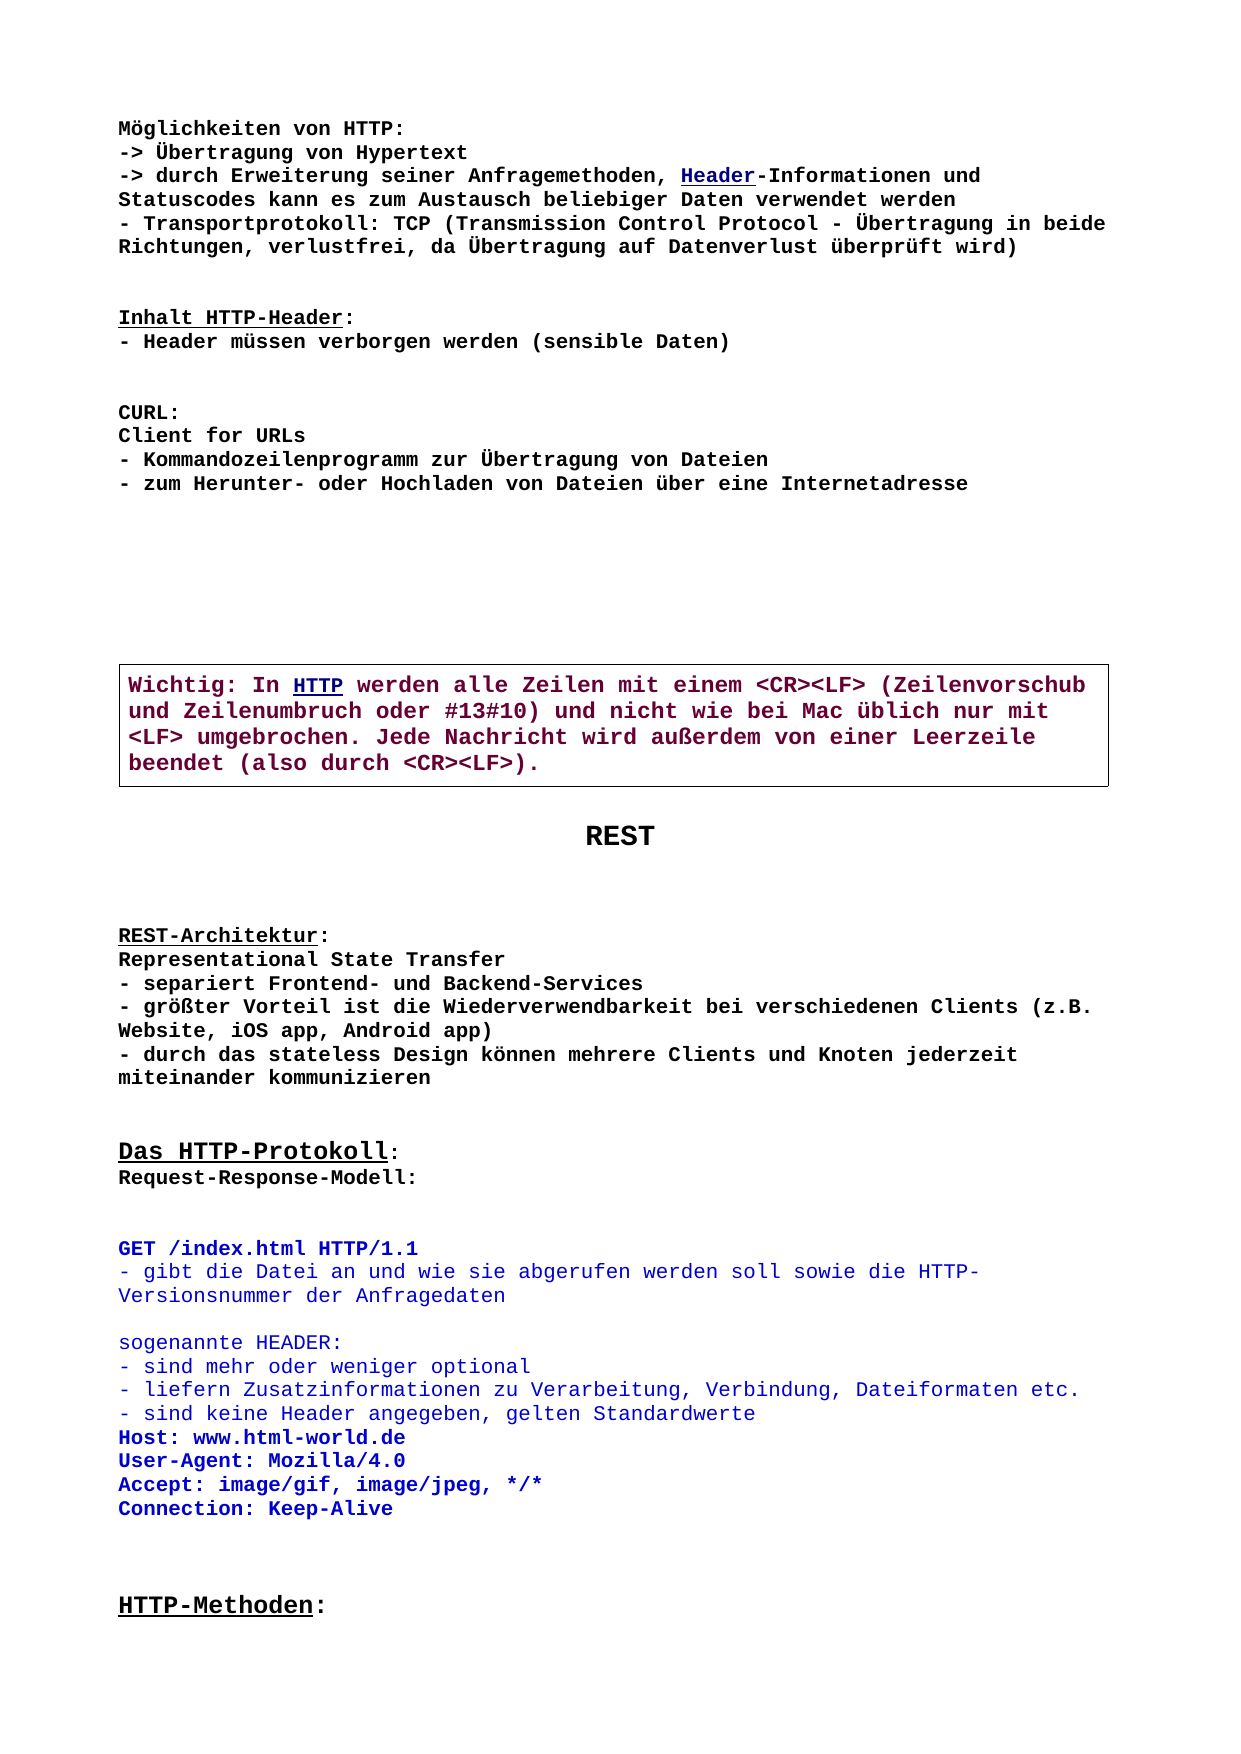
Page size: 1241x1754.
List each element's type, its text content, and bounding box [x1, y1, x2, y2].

text GET /index.html HTTP/1.1 [118, 1238, 1122, 1261]
text - sind mehr oder weniger optional [118, 1356, 1122, 1379]
text Client for URLs [118, 426, 1122, 449]
text - sind keine Header angegeben, gelten Standardwerte Host: www.html-world.de User-Agent: Mozilla/4.0 Accept: image/gif, image/jpeg, */* Connection: Keep-Alive [118, 1403, 1122, 1521]
text - separiert Frontend- und Backend-Services [118, 973, 1122, 996]
text - durch das stateless Design können mehrere Clients und Knoten jederzeit miteinander kommunizieren [118, 1044, 1122, 1091]
text - Kommandozeilenprogramm zur Übertragung von Dateien [118, 449, 1122, 473]
text - gibt die Datei an und wie sie abgerufen werden soll sowie die HTTP-Versionsnummer der Anfragedaten [118, 1261, 1122, 1308]
text - zum Herunter- oder Hochladen von Dateien über eine Internetadresse [118, 473, 1122, 496]
text - Transportprotokoll: TCP (Transmission Control Protocol - Übertragung in beide Richtungen, verlustfrei, da Übertragung auf Datenverlust überprüft wird) [118, 213, 1122, 260]
text HTTP-Methoden: [118, 1592, 1122, 1621]
text Request-Response-Modell: [118, 1167, 1122, 1190]
text Möglichkeiten von HTTP: [118, 118, 1122, 142]
text Wichtig: In HTTP werden alle Zeilen mit einem <CR><LF> (Zeilenvorschub und Zeilenumbruch oder #13#10) und nicht wie bei Mac üblich nur mit <LF> umgebrochen. Jede Nachricht wird außerdem von einer Leerzeile beendet (also durch <CR><LF>). [128, 673, 1099, 777]
text - liefern Zusatzinformationen zu Verarbeitung, Verbindung, Dateiformaten etc. [118, 1379, 1122, 1403]
text REST [118, 822, 1122, 854]
text Representational State Transfer [118, 949, 1122, 973]
text -> Übertragung von Hypertext [118, 142, 1122, 165]
text - größter Vorteil ist die Wiederverwendbarkeit bei verschiedenen Clients (z.B. Website, iOS app, Android app) [118, 996, 1122, 1044]
text -> durch Erweiterung seiner Anfragemethoden, Header-Informationen und Statuscodes kann es zum Austausch beliebiger Daten verwendet werden [118, 165, 1122, 213]
text Inhalt HTTP-Header: [118, 307, 1122, 331]
text CURL: [118, 402, 1122, 426]
text - Header müssen verborgen werden (sensible Daten) [118, 331, 1122, 354]
text sogenannte HEADER: [118, 1332, 1122, 1356]
text Das HTTP-Protokoll: [118, 1138, 1122, 1167]
text REST-Architektur: [118, 926, 1122, 949]
